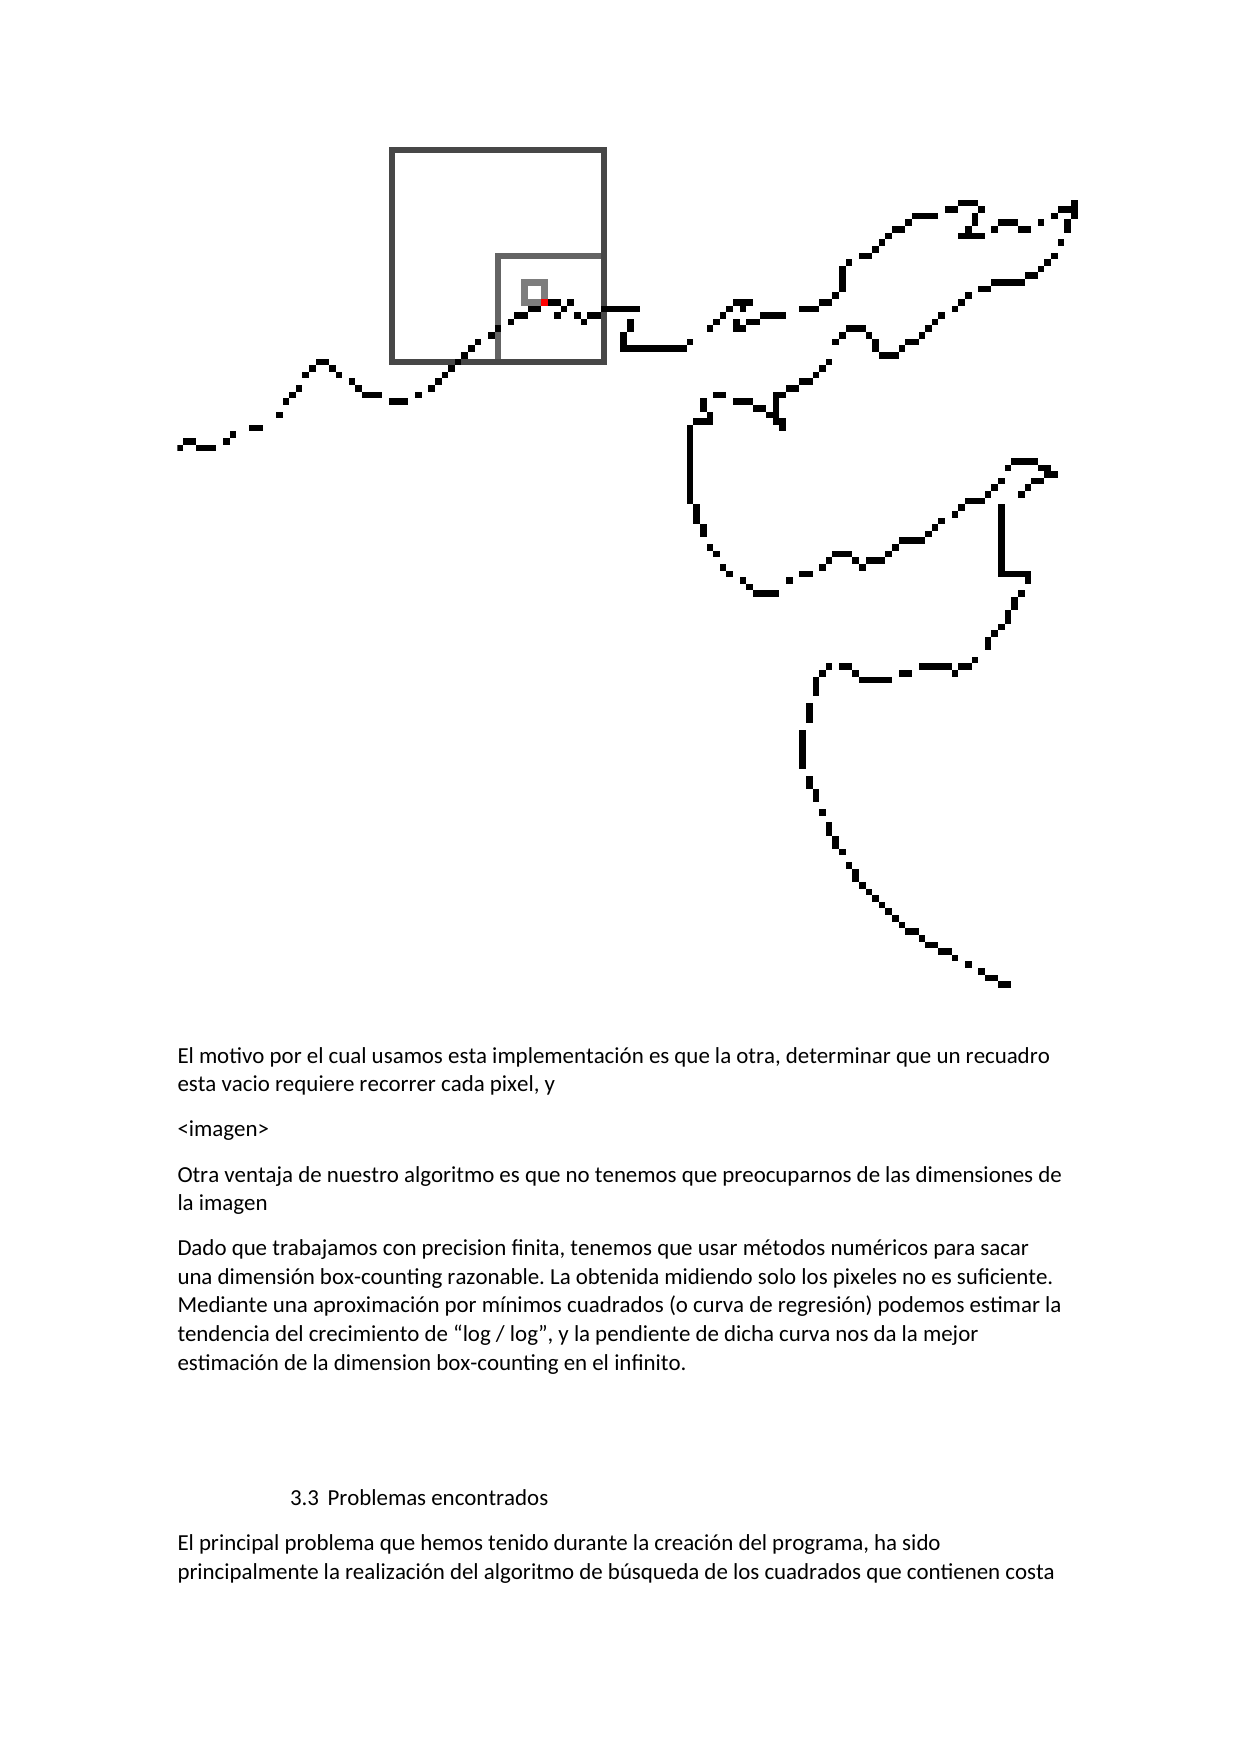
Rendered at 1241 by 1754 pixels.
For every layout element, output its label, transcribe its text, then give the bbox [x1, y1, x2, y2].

list El motivo por el cual usamos esta implementación es que la otra, determinar que un recuadro esta vacio requiere recorrer cada pixel, y [177, 1041, 1063, 1097]
list Otra ventaja de nuestro algoritmo es que no tenemos que preocuparnos de las dimensiones de la imagen [177, 1160, 1063, 1216]
list <imagen> [177, 1114, 1063, 1142]
list Dado que trabajamos con precision finita, tenemos que usar métodos numéricos para sacar una dimensión box-counting razonable. La obtenida midiendo solo los pixeles no es suficiente. Mediante una aproximación por mínimos cuadrados (o curva de regresión) podemos estimar la tendencia del crecimiento de “log / log”, y la pendiente de dicha curva nos da la mejor estimación de la dimension box-counting en el infinito. [177, 1233, 1063, 1376]
picture [177, 147, 1131, 995]
text El principal problema que hemos tenido durante la creación del programa, ha sido principalmente la realización del algoritmo de búsqueda de los cuadrados que contienen costa [177, 1528, 1063, 1585]
list Problemas encontrados [290, 1483, 1063, 1511]
